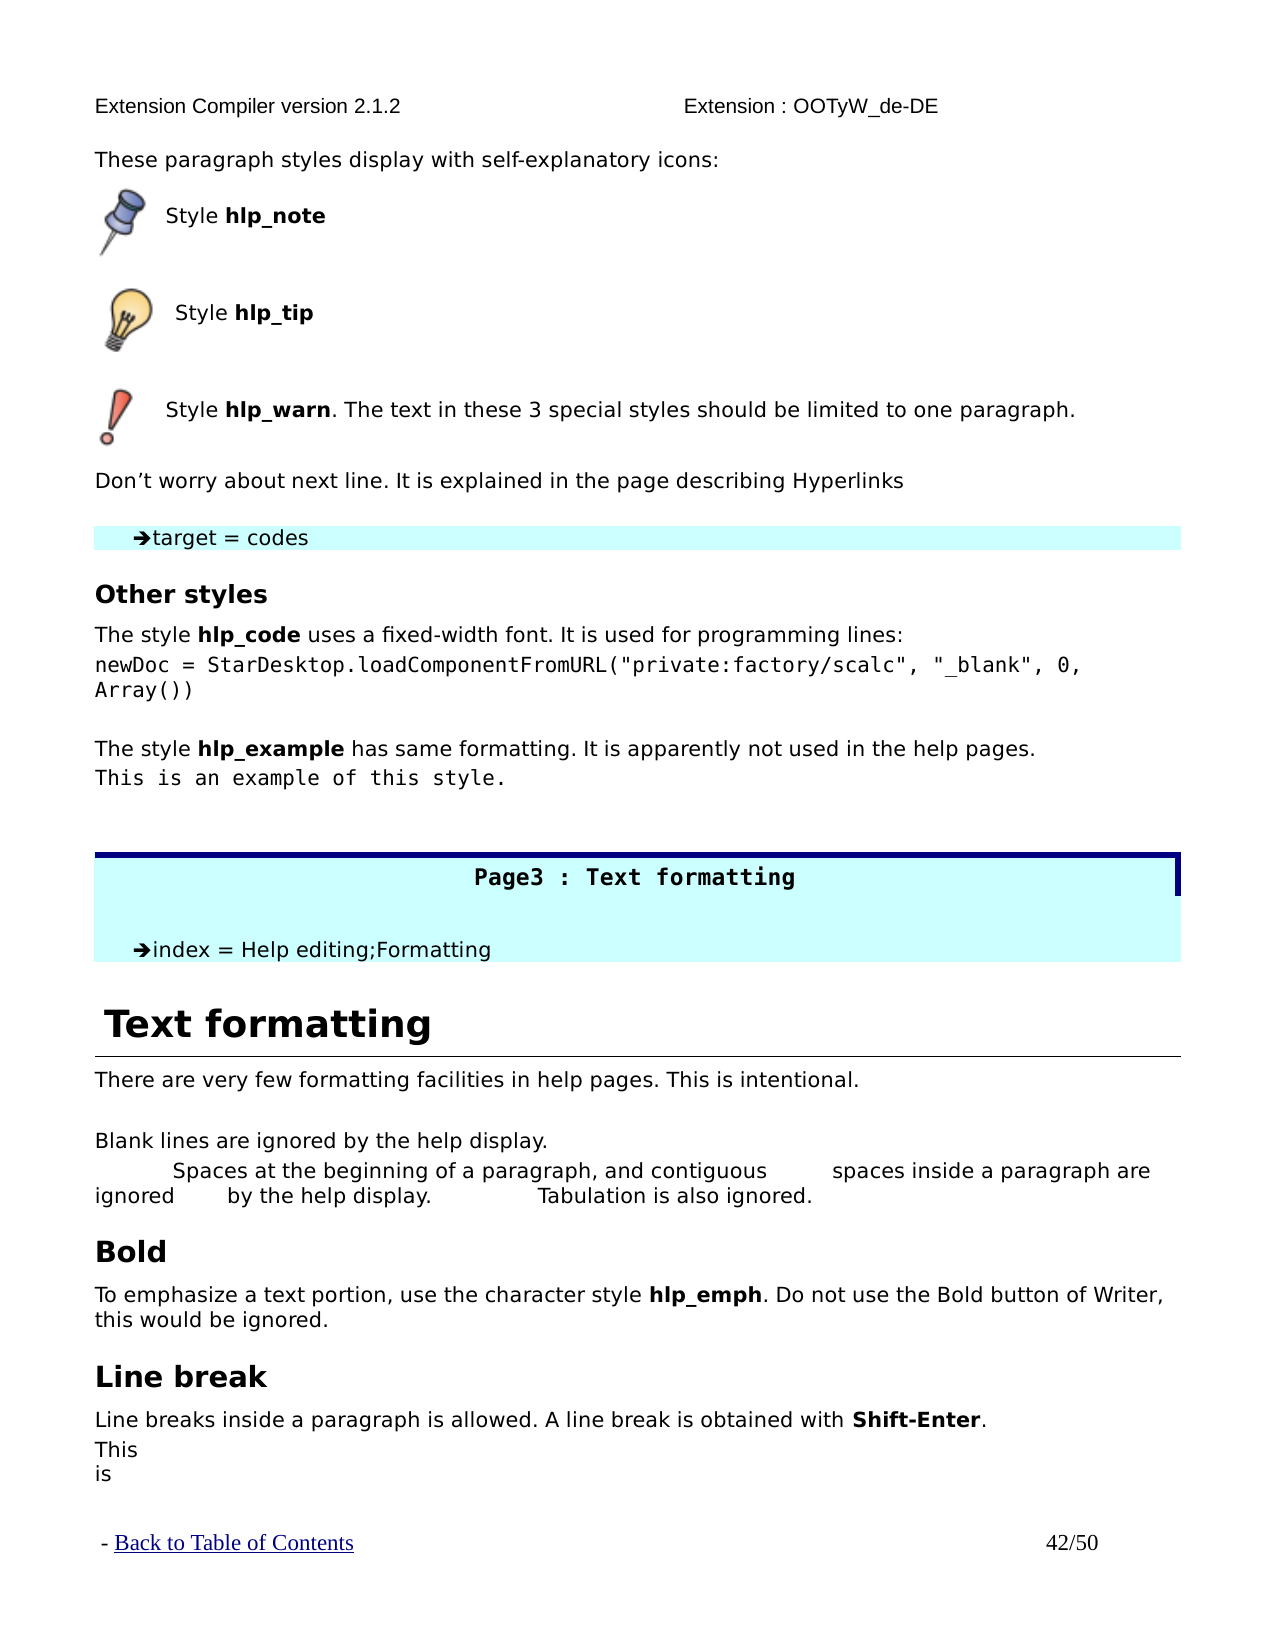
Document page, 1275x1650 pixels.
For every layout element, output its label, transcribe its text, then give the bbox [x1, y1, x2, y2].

text This is [94, 1438, 1181, 1487]
list Style hlp_warn. The text in these 3 special styles should be limited to one paragraph. [94, 381, 1181, 454]
picture [95, 187, 151, 259]
text These paragraph styles display with self-explanatory icons: [94, 147, 1181, 172]
text Bold [94, 1236, 1181, 1270]
text Line break [94, 1360, 1181, 1394]
text Don’t worry about next line. It is explained in the page describing Hyperlinks [94, 469, 1181, 493]
text Line breaks inside a paragraph is allowed. A line break is obtained with Shift-Enter. [94, 1407, 1181, 1432]
text This is an example of this style. [94, 766, 1181, 791]
text Text formatting [94, 993, 1181, 1056]
text The style hlp_example has same formatting. It is apparently not used in the help pages. [94, 737, 1181, 761]
list Style hlp_tip [94, 283, 1181, 358]
text newDoc = StarDesktop.loadComponentFromURL("private:factory/scalc", "_blank", 0, Array()) [94, 653, 1181, 702]
text There are very few formatting facilities in help pages. This is intentional. [94, 1068, 1181, 1093]
text Other styles [94, 581, 1181, 610]
text Page3 : Text formatting [94, 853, 1175, 896]
text Blank lines are ignored by the help display. [94, 1129, 1181, 1153]
picture [95, 284, 163, 357]
text The style hlp_code uses a fixed-width font. It is used for programming lines: [94, 623, 1181, 648]
list target = codes [94, 526, 1181, 550]
list index = Help editing;Formatting [94, 938, 1181, 962]
text To emphasize a text portion, use the character style hlp_emph. Do not use the Bold button of Writer, this would be ignored. [94, 1283, 1181, 1332]
text Spaces at the beginning of a paragraph, and contiguous spaces inside a paragraph are ignored by the help display. Tabulation is also ignored. [94, 1159, 1181, 1208]
picture [95, 382, 138, 453]
list Style hlp_note [151, 187, 1181, 259]
